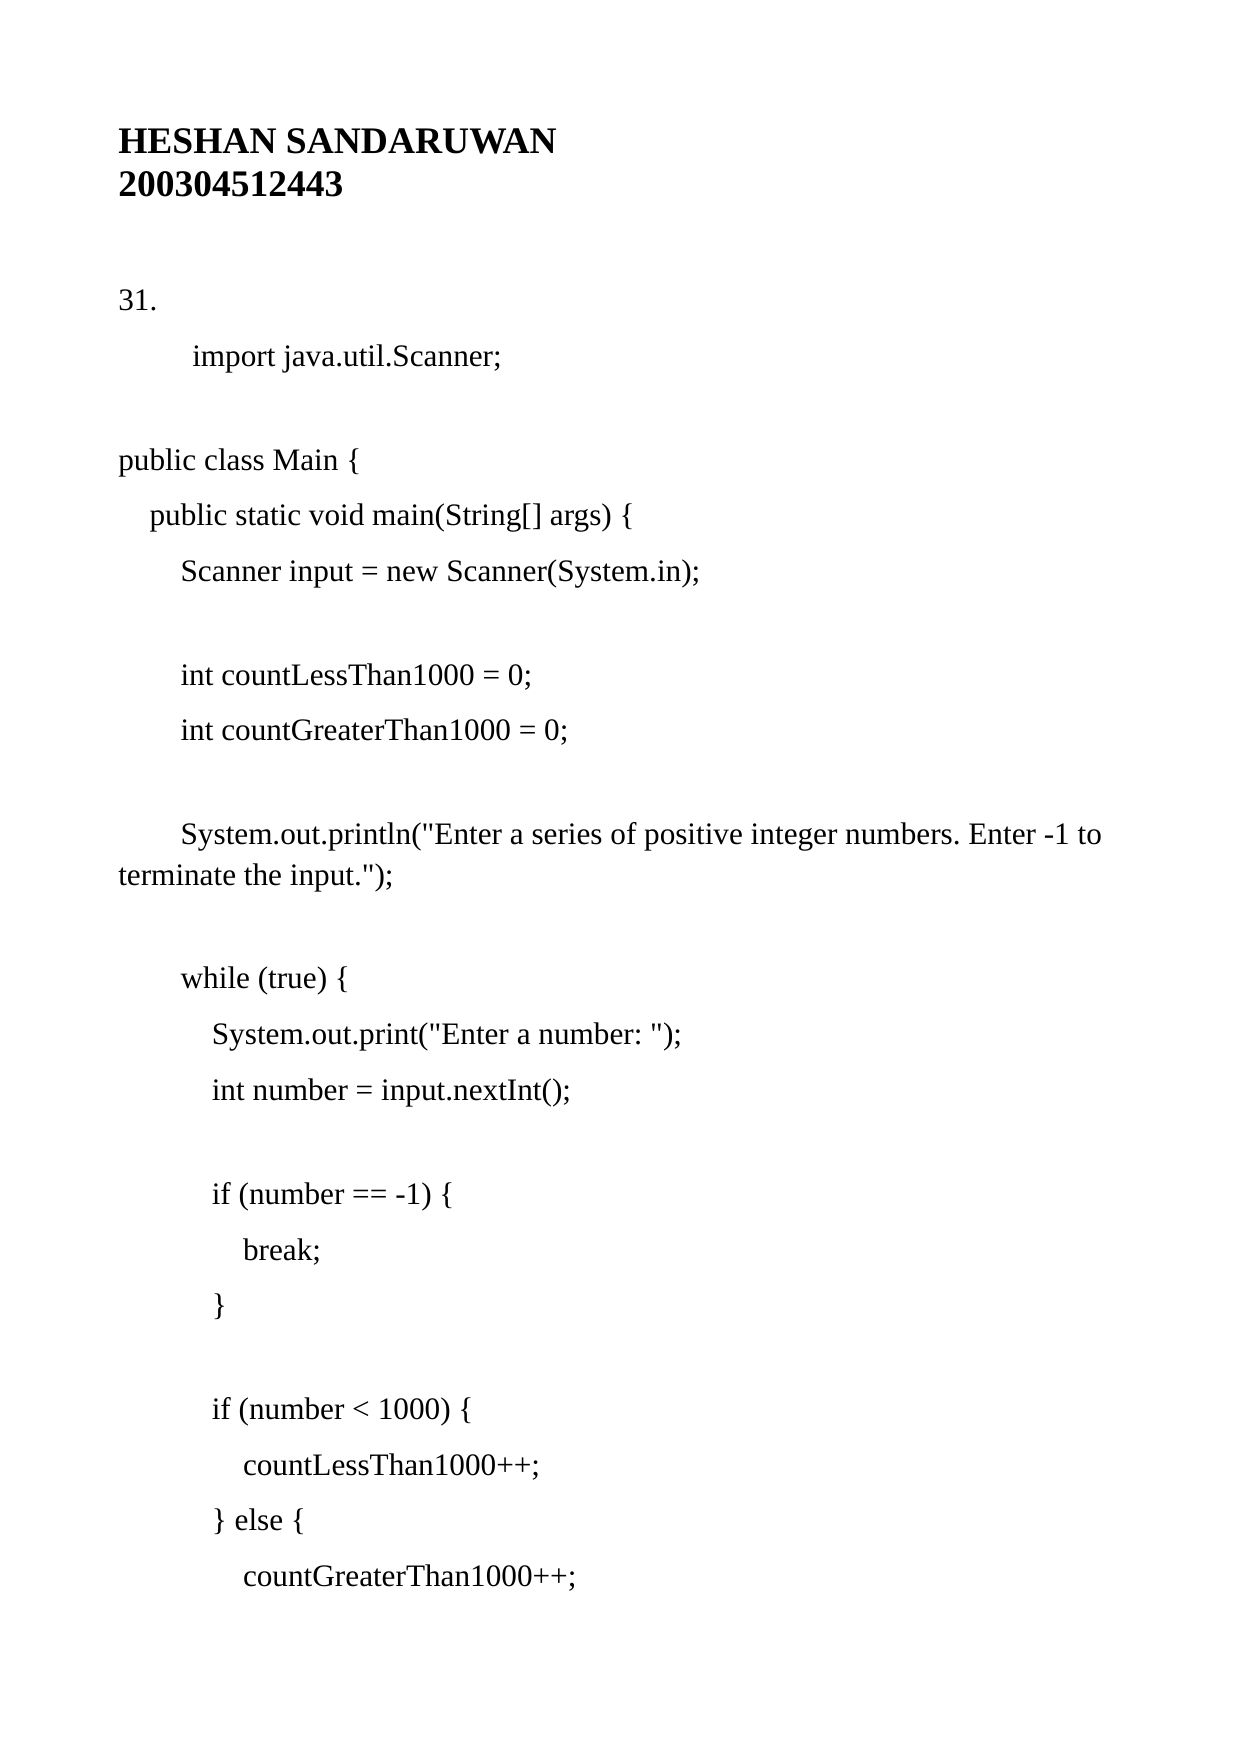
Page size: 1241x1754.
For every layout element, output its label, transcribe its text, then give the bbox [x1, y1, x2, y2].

text int countGreaterThan1000 = 0; [118, 712, 1122, 748]
text while (true) { [118, 960, 1122, 996]
text int countLessThan1000 = 0; [118, 656, 1122, 692]
text import java.util.Scanner; [118, 337, 1122, 373]
text break; [118, 1231, 1122, 1267]
text } else { [118, 1502, 1122, 1538]
text System.out.println("Enter a series of positive integer numbers. Enter -1 to terminate the input."); [118, 815, 1122, 892]
text countGreaterThan1000++; [118, 1557, 1122, 1593]
text } [118, 1287, 1122, 1322]
text 31. [118, 281, 1122, 317]
text public static void main(String[] args) { [118, 497, 1122, 532]
text int number = input.nextInt(); [118, 1071, 1122, 1107]
text if (number < 1000) { [118, 1390, 1122, 1426]
text countLessThan1000++; [118, 1446, 1122, 1482]
text public class Main { [118, 441, 1122, 477]
text System.out.print("Enter a number: "); [118, 1016, 1122, 1052]
text if (number == -1) { [118, 1175, 1122, 1211]
text Scanner input = new Scanner(System.in); [118, 552, 1122, 588]
